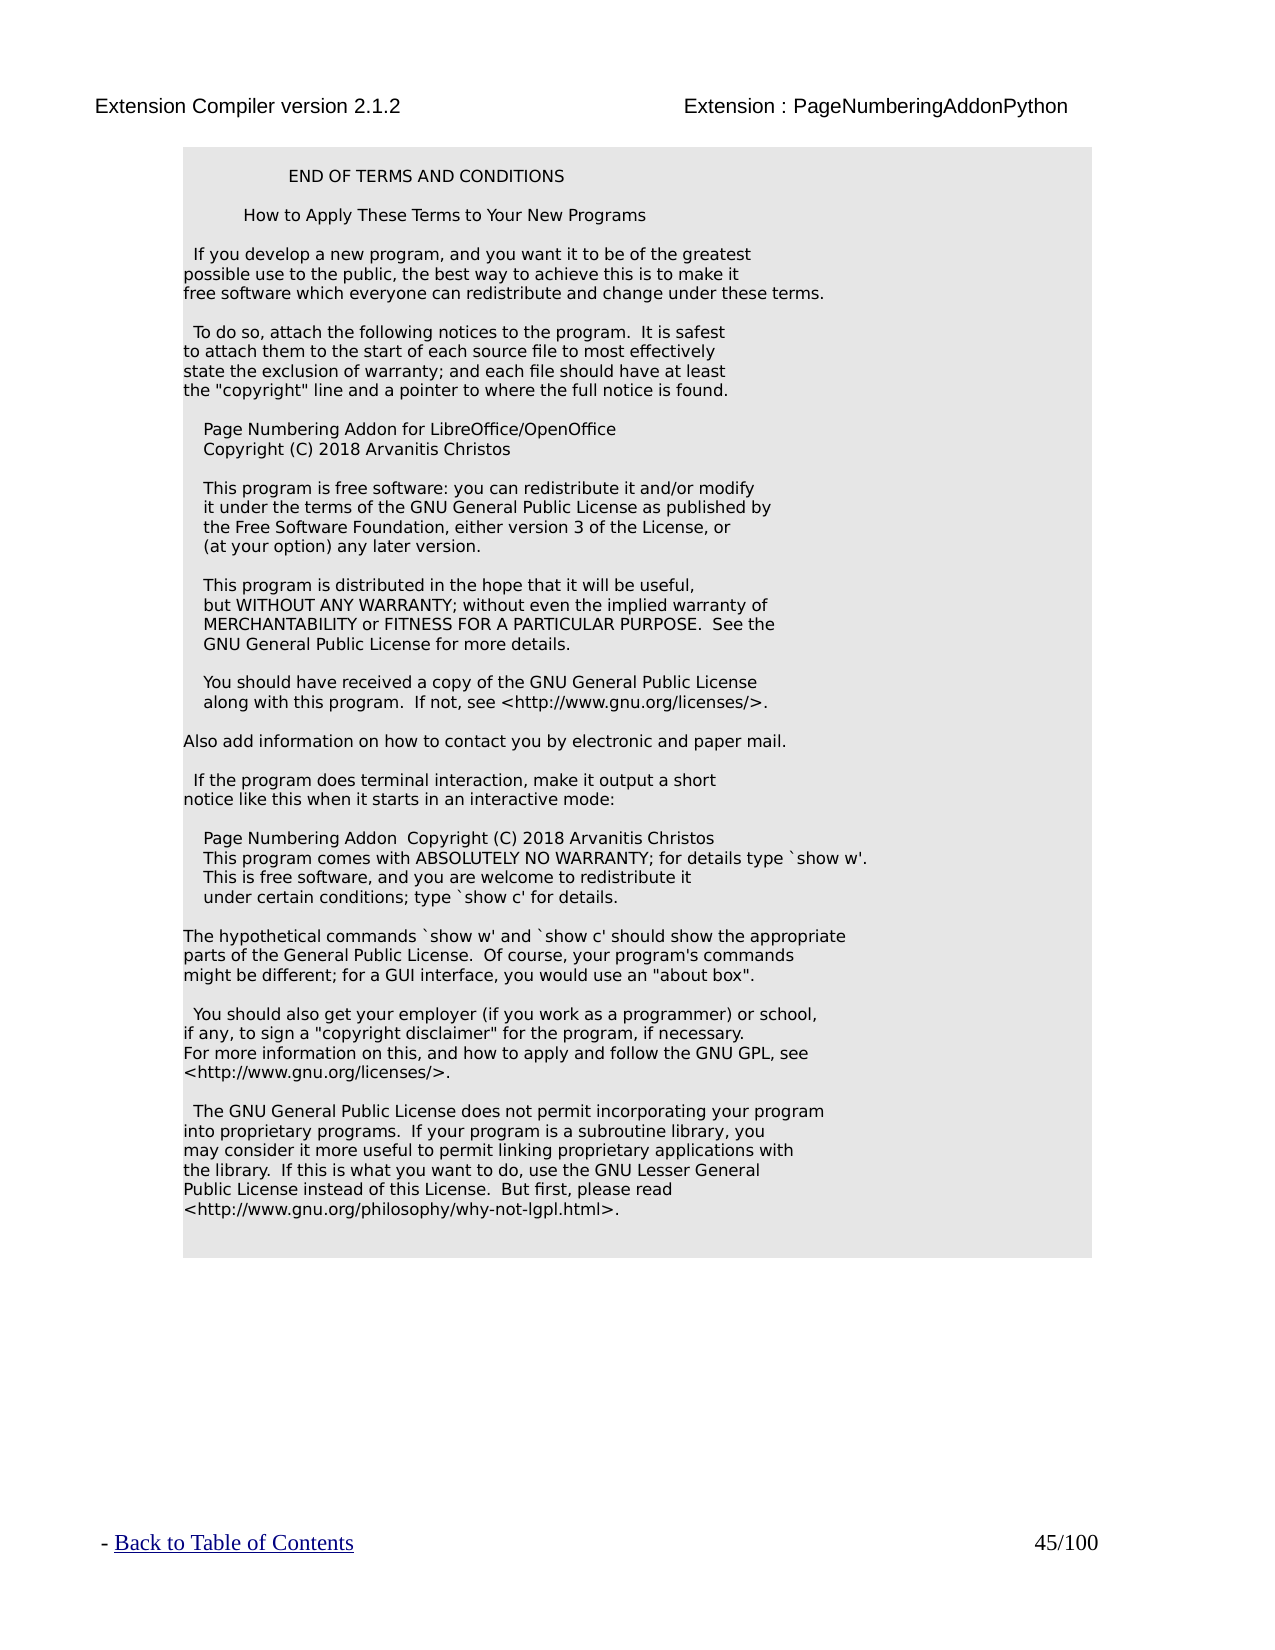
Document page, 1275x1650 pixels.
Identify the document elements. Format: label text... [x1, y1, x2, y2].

text notice like this when it starts in an interactive mode: [183, 790, 1092, 810]
text This program comes with ABSOLUTELY NO WARRANTY; for details type `show w'. [183, 849, 1092, 868]
text Public License instead of this License. But first, please read [183, 1180, 1092, 1199]
text Page Numbering Addon Copyright (C) 2018 Arvanitis Christos [183, 829, 1092, 849]
text parts of the General Public License. Of course, your program's commands [183, 946, 1092, 966]
text may consider it more useful to permit linking proprietary applications with [183, 1141, 1092, 1160]
text free software which everyone can redistribute and change under these terms. [183, 284, 1092, 303]
text If you develop a new program, and you want it to be of the greatest [183, 245, 1092, 264]
text under certain conditions; type `show c' for details. [183, 888, 1092, 907]
text Copyright (C) 2018 Arvanitis Christos [183, 440, 1092, 459]
text This program is distributed in the hope that it will be useful, [183, 576, 1092, 596]
text GNU General Public License for more details. [183, 634, 1092, 654]
text if any, to sign a "copyright disclaimer" for the program, if necessary. [183, 1024, 1092, 1043]
text the Free Software Foundation, either version 3 of the License, or [183, 518, 1092, 537]
text the "copyright" line and a pointer to where the full notice is found. [183, 381, 1092, 401]
text <http://www.gnu.org/licenses/>. [183, 1063, 1092, 1082]
text How to Apply These Terms to Your New Programs [183, 206, 1092, 225]
text might be different; for a GUI interface, you would use an "about box". [183, 966, 1092, 985]
text Also add information on how to contact you by electronic and paper mail. [183, 732, 1092, 751]
text <http://www.gnu.org/philosophy/why-not-lgpl.html>. [183, 1199, 1092, 1219]
text You should also get your employer (if you work as a programmer) or school, [183, 1004, 1092, 1024]
text state the exclusion of warranty; and each file should have at least [183, 362, 1092, 381]
text MERCHANTABILITY or FITNESS FOR A PARTICULAR PURPOSE. See the [183, 615, 1092, 634]
text This program is free software: you can redistribute it and/or modify [183, 479, 1092, 498]
text The GNU General Public License does not permit incorporating your program [183, 1102, 1092, 1121]
text This is free software, and you are welcome to redistribute it [183, 868, 1092, 888]
text into proprietary programs. If your program is a subroutine library, you [183, 1121, 1092, 1141]
text You should have received a copy of the GNU General Public License [183, 673, 1092, 693]
text possible use to the public, the best way to achieve this is to make it [183, 264, 1092, 284]
text to attach them to the start of each source file to most effectively [183, 342, 1092, 362]
text Page Numbering Addon for LibreOffice/OpenOffice [183, 420, 1092, 440]
text the library. If this is what you want to do, use the GNU Lesser General [183, 1160, 1092, 1180]
text END OF TERMS AND CONDITIONS [183, 167, 1092, 186]
text For more information on this, and how to apply and follow the GNU GPL, see [183, 1043, 1092, 1063]
text along with this program. If not, see <http://www.gnu.org/licenses/>. [183, 693, 1092, 712]
text it under the terms of the GNU General Public License as published by [183, 498, 1092, 518]
text (at your option) any later version. [183, 537, 1092, 557]
text To do so, attach the following notices to the program. It is safest [183, 323, 1092, 342]
text The hypothetical commands `show w' and `show c' should show the appropriate [183, 927, 1092, 946]
text but WITHOUT ANY WARRANTY; without even the implied warranty of [183, 596, 1092, 615]
text If the program does terminal interaction, make it output a short [183, 771, 1092, 790]
